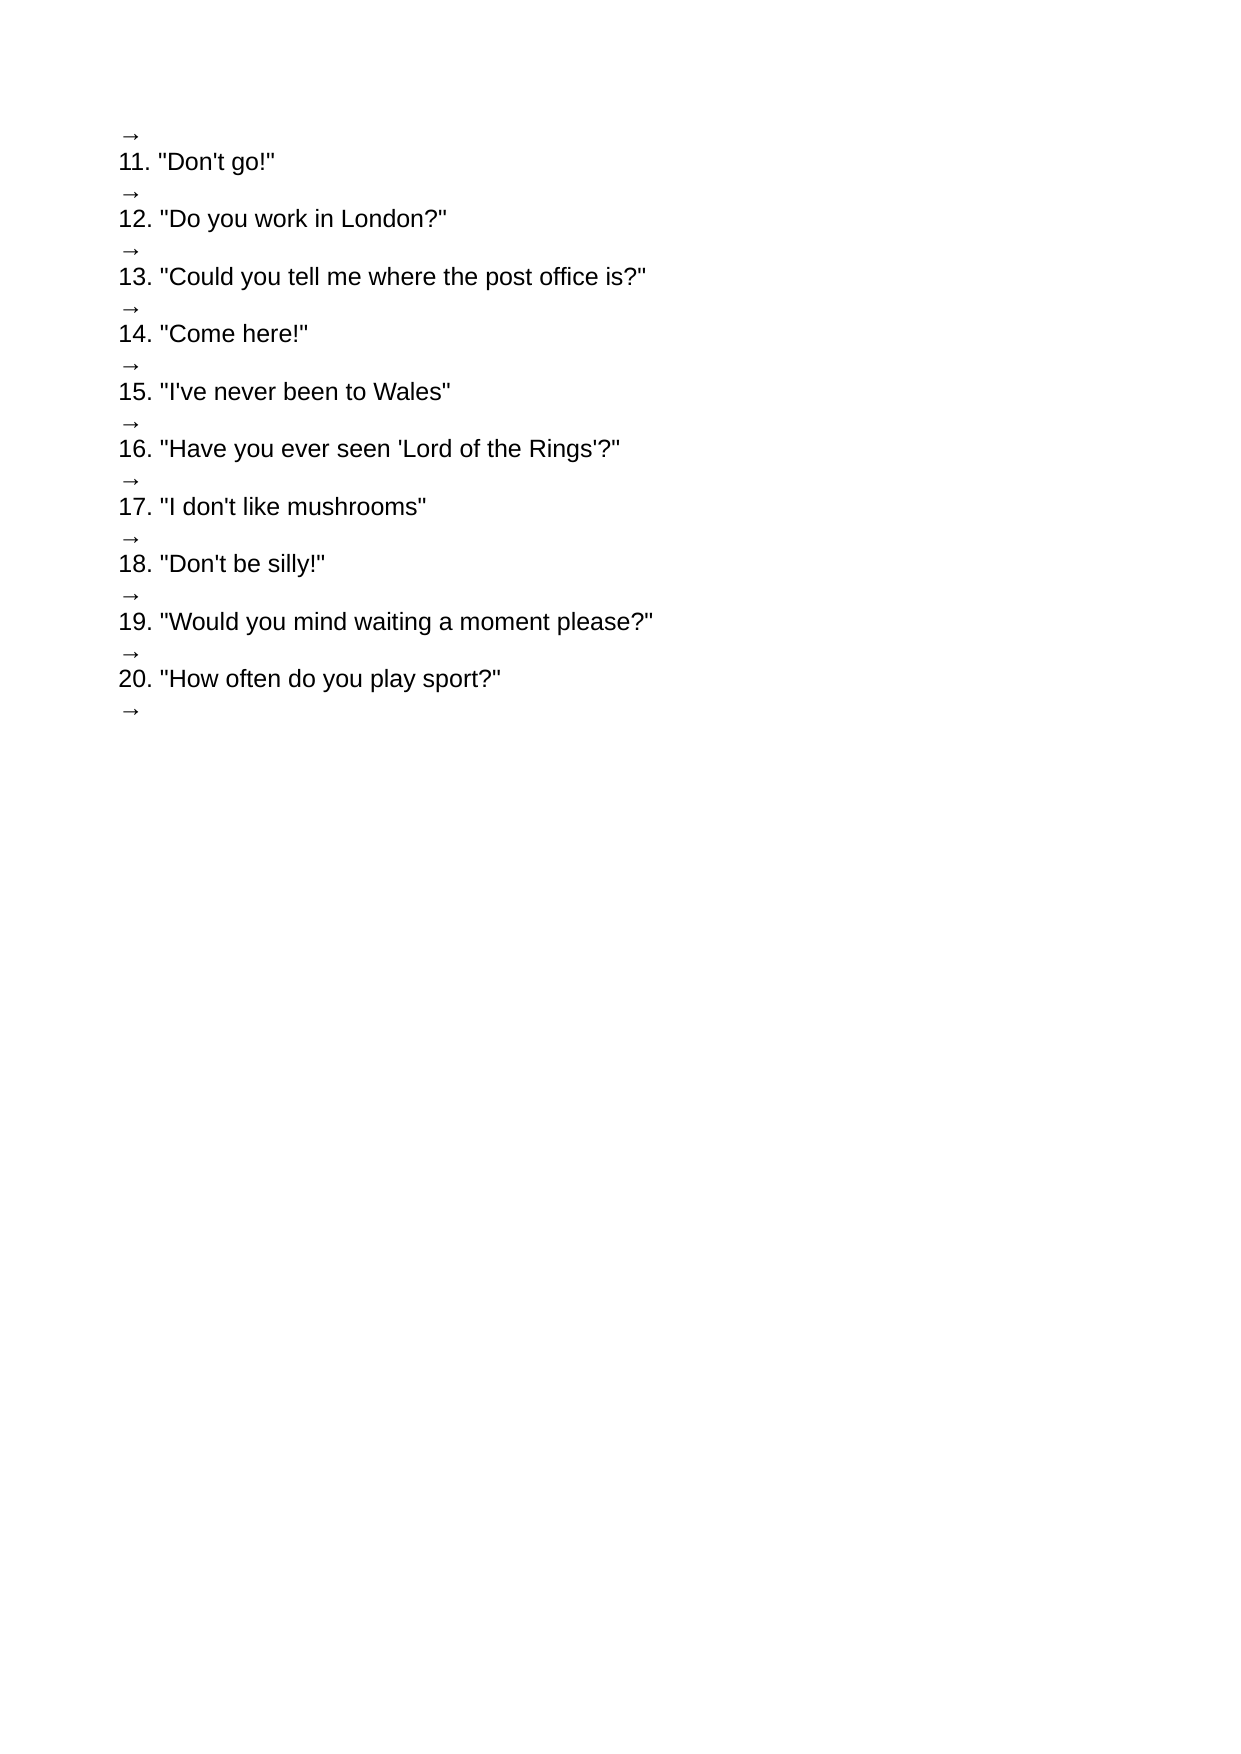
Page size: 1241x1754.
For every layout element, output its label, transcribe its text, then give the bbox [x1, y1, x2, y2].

text → [118, 693, 1122, 722]
text → [118, 463, 1122, 492]
text 17. "I don't like mushrooms" [118, 492, 1122, 521]
text → [118, 176, 1122, 204]
text 15. "I've never been to Wales" [118, 377, 1122, 406]
text → [118, 636, 1122, 664]
text → [118, 521, 1122, 549]
text 14. "Come here!" [118, 319, 1122, 348]
text → [118, 233, 1122, 262]
text 11. "Don't go!" [118, 147, 1122, 176]
text → [118, 578, 1122, 607]
text 12. "Do you work in London?" [118, 204, 1122, 233]
text 20. "How often do you play sport?" [118, 664, 1122, 693]
text 19. "Would you mind waiting a moment please?" [118, 607, 1122, 636]
text → [118, 118, 1122, 147]
text 13. "Could you tell me where the post office is?" [118, 262, 1122, 291]
text → [118, 348, 1122, 377]
text 18. "Don't be silly!" [118, 549, 1122, 578]
text 16. "Have you ever seen 'Lord of the Rings'?" [118, 434, 1122, 463]
text → [118, 406, 1122, 434]
text → [118, 291, 1122, 319]
